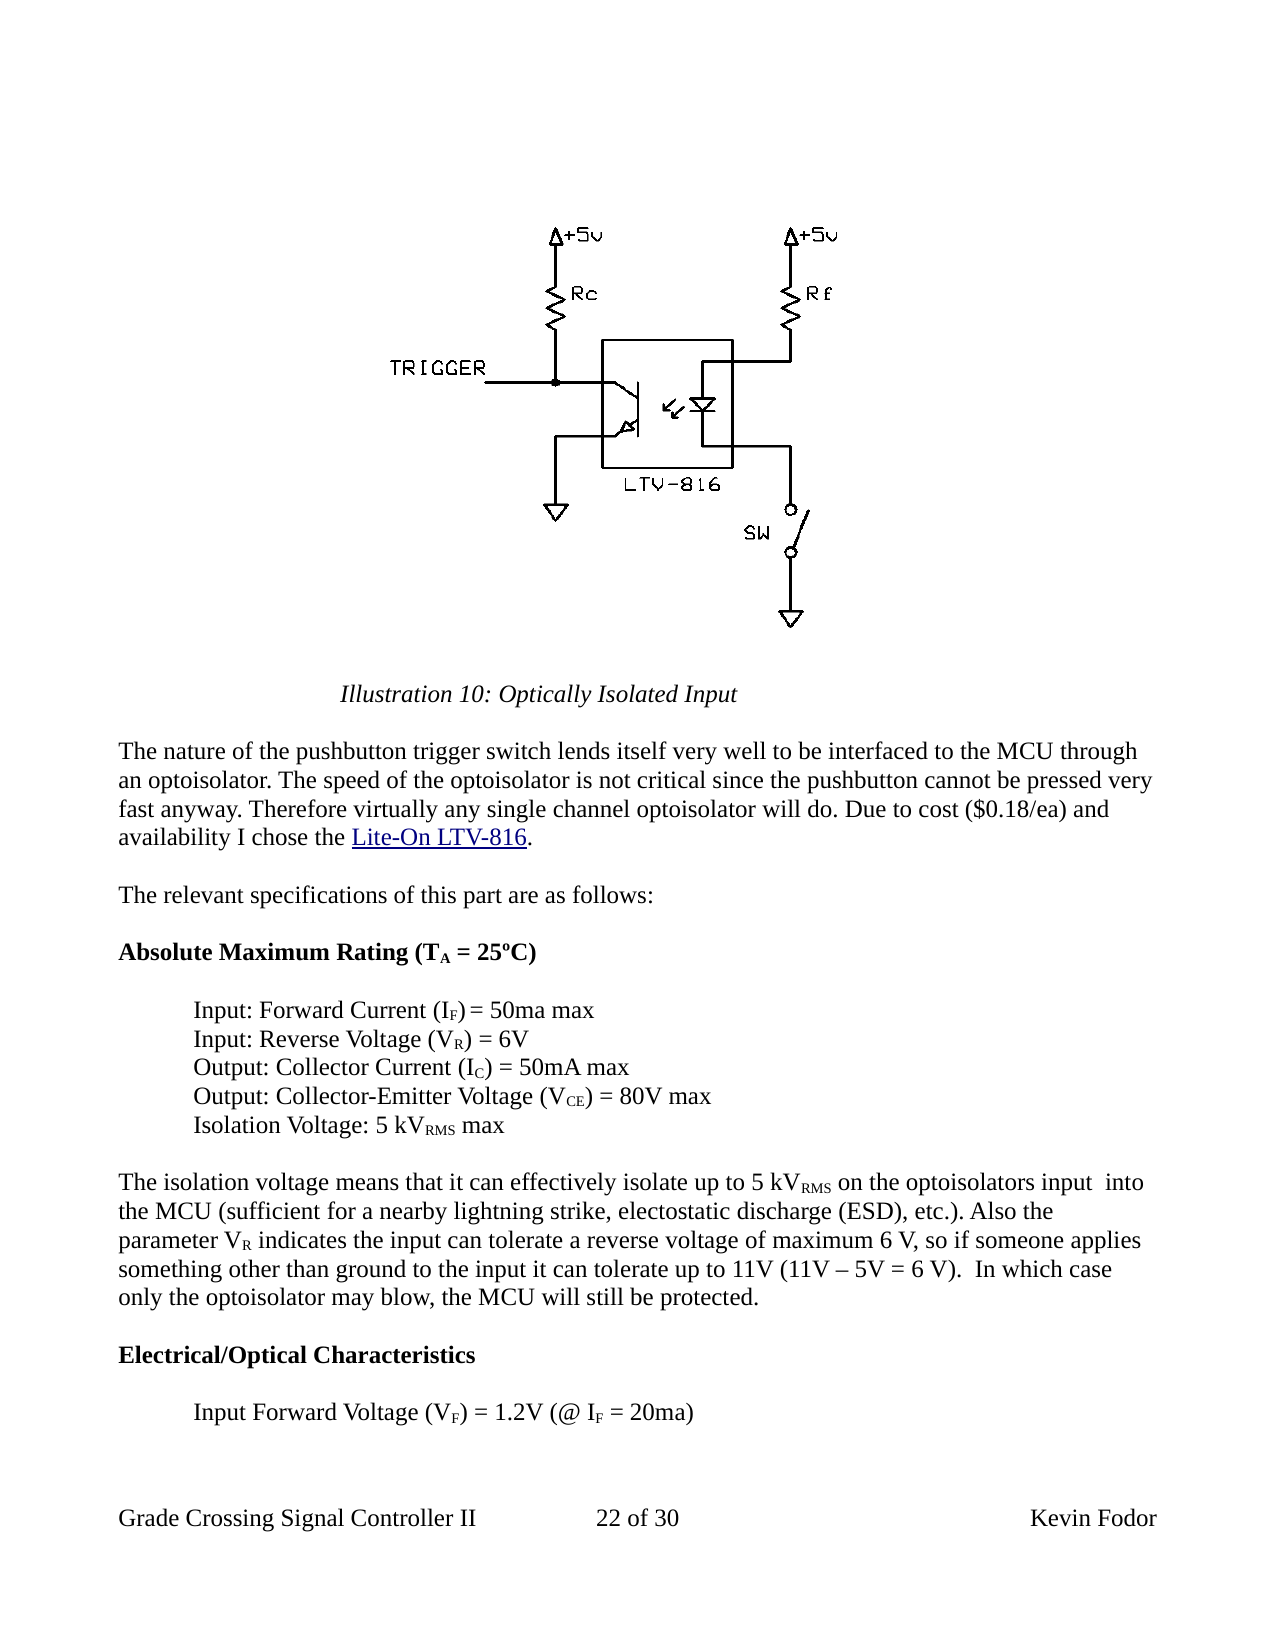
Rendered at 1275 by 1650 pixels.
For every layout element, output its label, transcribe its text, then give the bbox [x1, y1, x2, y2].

text Input: Reverse Voltage (VR) = 6V [193, 1024, 1157, 1052]
text Electrical/Optical Characteristics [118, 1340, 1157, 1369]
text Absolute Maximum Rating (TA = 25ºC) [118, 937, 1157, 966]
text The relevant specifications of this part are as follows: [118, 880, 1157, 909]
text Illustration 10: Optically Isolated Input [340, 679, 935, 707]
text Output: Collector Current (IC) = 50mA max [193, 1052, 1157, 1081]
text Input Forward Voltage (VF) = 1.2V (@ IF = 20ma) [193, 1397, 1157, 1426]
text Input: Forward Current (IF) = 50ma max [193, 995, 1157, 1024]
text The isolation voltage means that it can effectively isolate up to 5 kVRMS on the optoisolators input into the MCU (sufficient for a nearby lightning strike, electostatic discharge (ESD), etc.). Also the parameter VR indicates the input can tolerate a reverse voltage of maximum 6 V, so if someone applies something other than ground to the input it can tolerate up to 11V (11V – 5V = 6 V). In which case only the optoisolator may blow, the MCU will still be protected. [118, 1167, 1157, 1311]
text Output: Collector-Emitter Voltage (VCE) = 80V max [193, 1081, 1157, 1110]
text The nature of the pushbutton trigger switch lends itself very well to be interfaced to the MCU through an optoisolator. The speed of the optoisolator is not critical since the pushbutton cannot be pressed very fast anyway. Therefore virtually any single channel optoisolator will do. Due to cost ($0.18/ea) and availability I chose the Lite-On LTV-816. [118, 736, 1157, 851]
picture [340, 159, 936, 679]
text Isolation Voltage: 5 kVRMS max [193, 1110, 1157, 1139]
